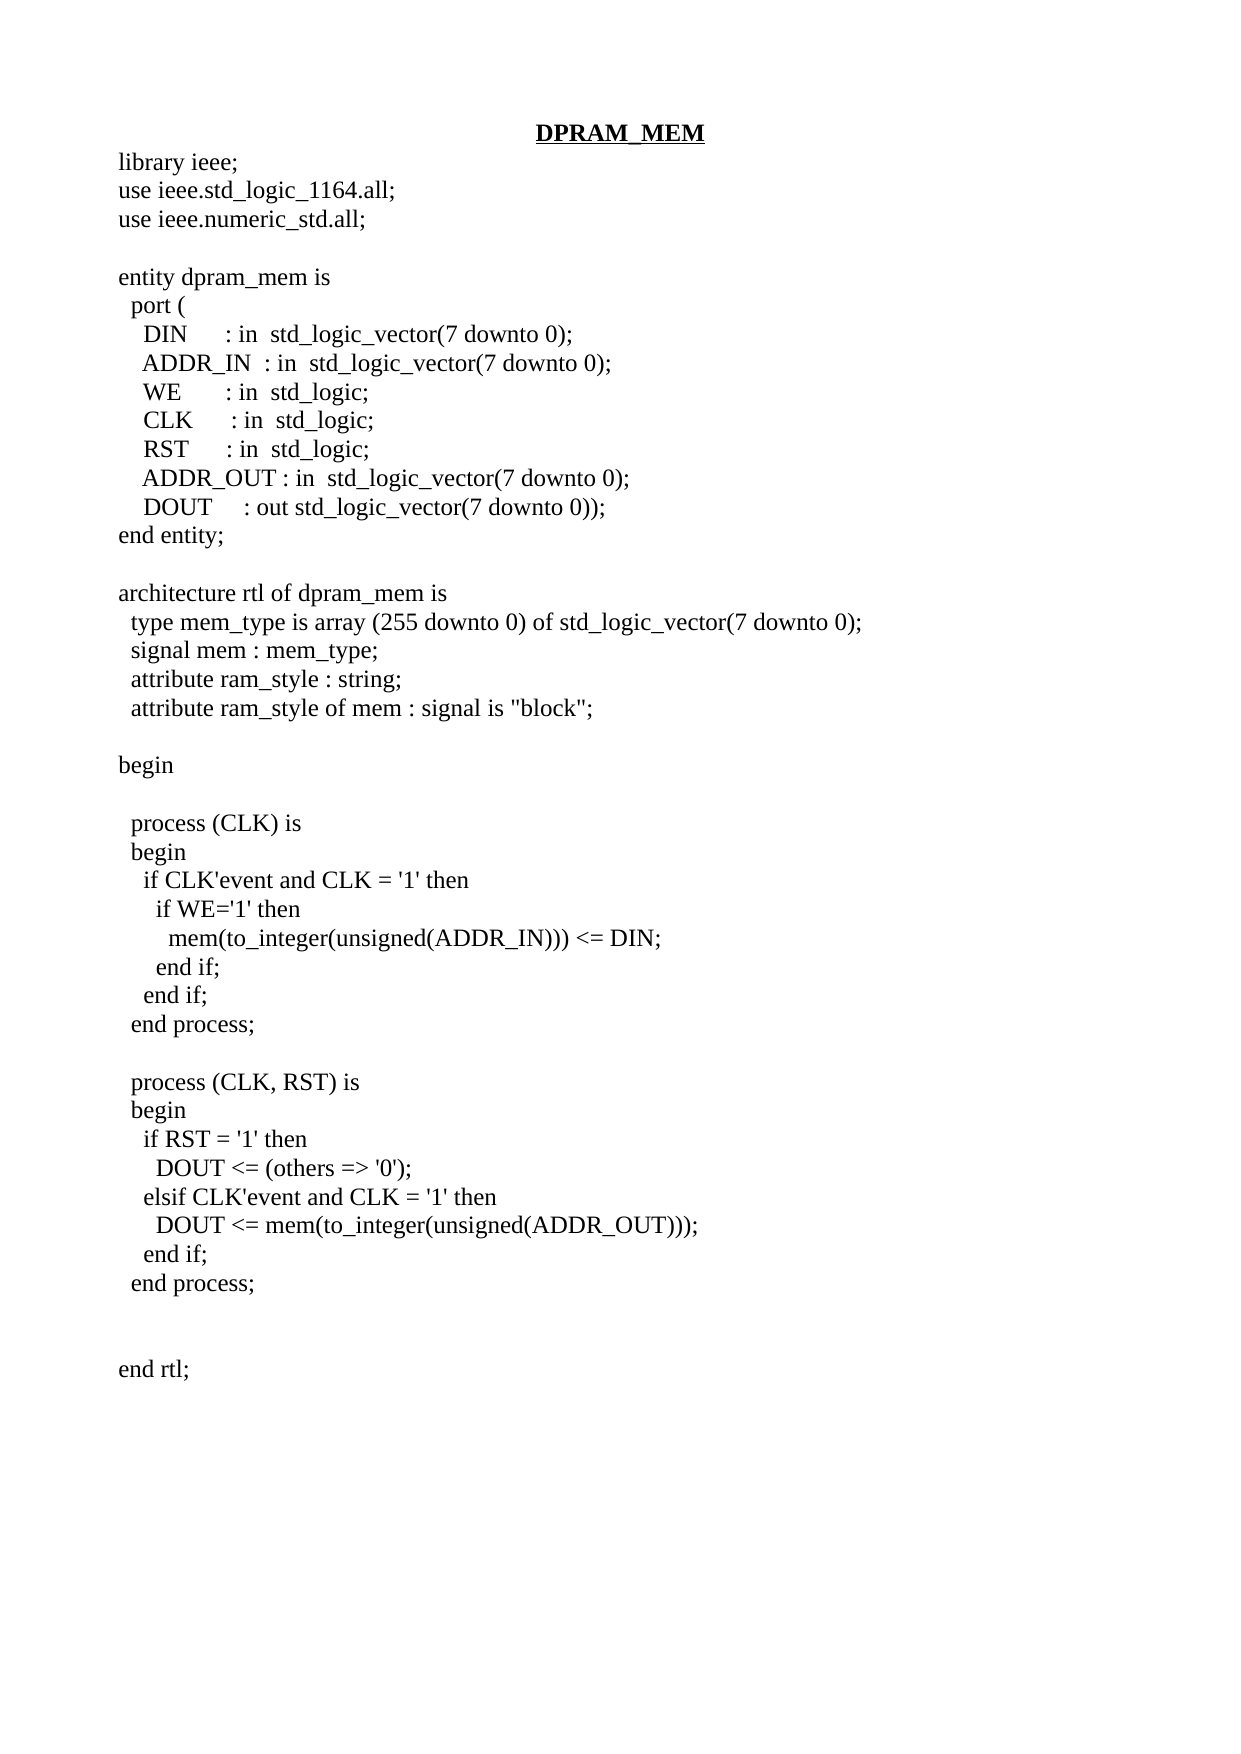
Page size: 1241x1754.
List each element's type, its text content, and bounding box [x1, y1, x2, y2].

text RST : in std_logic; [118, 434, 1122, 463]
text end process; [118, 1009, 1122, 1038]
text process (CLK, RST) is [118, 1067, 1122, 1096]
text DIN : in std_logic_vector(7 downto 0); [118, 319, 1122, 348]
text entity dpram_mem is [118, 262, 1122, 291]
text DOUT <= mem(to_integer(unsigned(ADDR_OUT))); [118, 1211, 1122, 1239]
text DOUT <= (others => '0'); [118, 1153, 1122, 1182]
text ADDR_OUT : in std_logic_vector(7 downto 0); [118, 463, 1122, 492]
text ADDR_IN : in std_logic_vector(7 downto 0); [118, 348, 1122, 377]
text end if; [118, 952, 1122, 981]
text architecture rtl of dpram_mem is [118, 578, 1122, 607]
text use ieee.std_logic_1164.all; [118, 176, 1122, 204]
text WE : in std_logic; [118, 377, 1122, 406]
text use ieee.numeric_std.all; [118, 204, 1122, 233]
text signal mem : mem_type; [118, 636, 1122, 664]
text end if; [118, 981, 1122, 1009]
text port ( [118, 291, 1122, 319]
text library ieee; [118, 147, 1122, 176]
text if CLK'event and CLK = '1' then [118, 866, 1122, 894]
text end rtl; [118, 1354, 1122, 1383]
text if WE='1' then [118, 894, 1122, 923]
text begin [118, 837, 1122, 866]
text attribute ram_style of mem : signal is "block"; [118, 693, 1122, 722]
text end entity; [118, 521, 1122, 549]
text elsif CLK'event and CLK = '1' then [118, 1182, 1122, 1211]
text DOUT : out std_logic_vector(7 downto 0)); [118, 492, 1122, 521]
text DPRAM_MEM [118, 118, 1122, 147]
text begin [118, 751, 1122, 779]
text end process; [118, 1268, 1122, 1297]
text type mem_type is array (255 downto 0) of std_logic_vector(7 downto 0); [118, 607, 1122, 636]
text attribute ram_style : string; [118, 664, 1122, 693]
text process (CLK) is [118, 808, 1122, 837]
text end if; [118, 1239, 1122, 1268]
text if RST = '1' then [118, 1124, 1122, 1153]
text CLK : in std_logic; [118, 406, 1122, 434]
text mem(to_integer(unsigned(ADDR_IN))) <= DIN; [118, 923, 1122, 952]
text begin [118, 1096, 1122, 1124]
